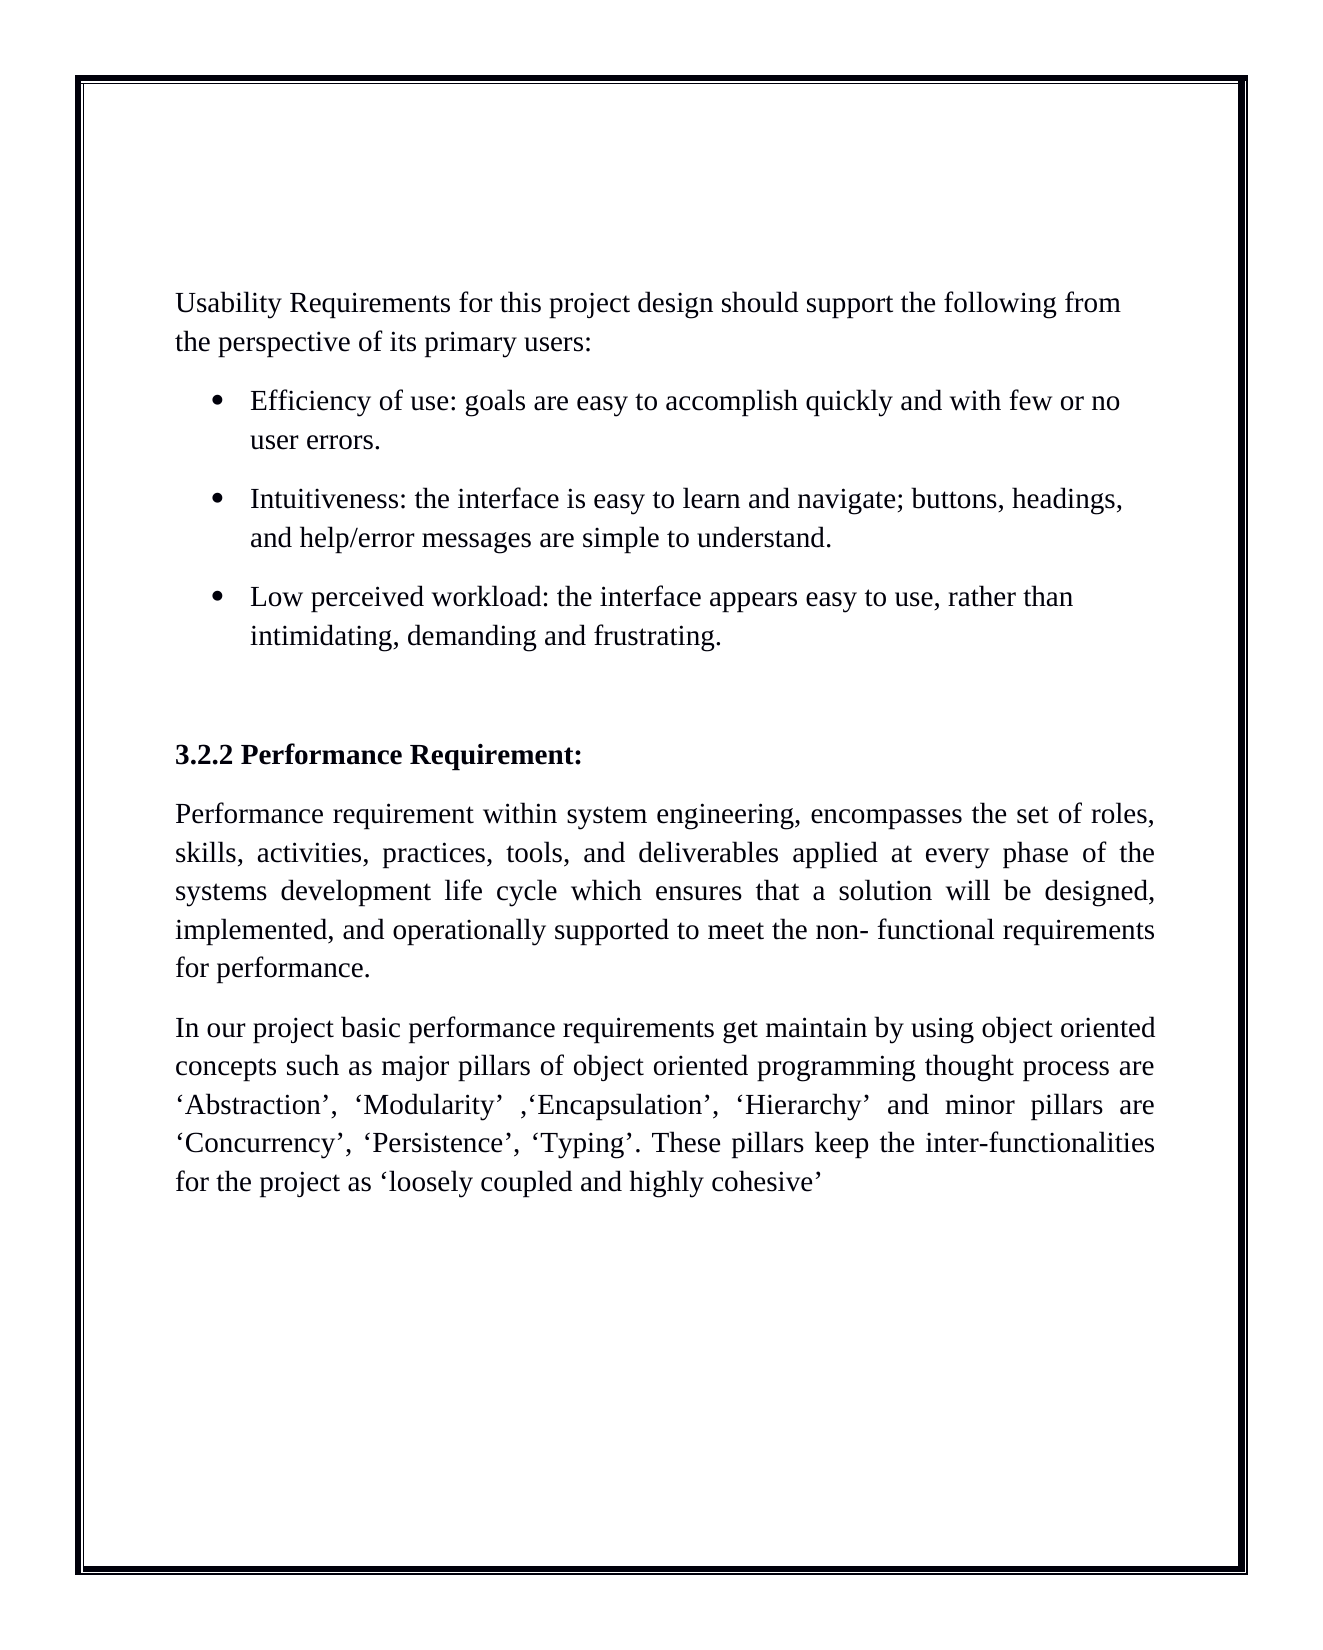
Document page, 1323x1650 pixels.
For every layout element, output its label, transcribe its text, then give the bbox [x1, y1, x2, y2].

text In our project basic performance requirements get maintain by using object oriented concepts such as major pillars of object oriented programming thought process are ‘Abstraction’, ‘Modularity’ ,‘Encapsulation’, ‘Hierarchy’ and minor pillars are ‘Concurrency’, ‘Persistence’, ‘Typing’. These pillars keep the inter-functionalities for the project as ‘loosely coupled and highly cohesive’ [175, 1010, 1156, 1197]
text Performance requirement within system engineering, encompasses the set of roles, skills, activities, practices, tools, and deliverables applied at every phase of the systems development life cycle which ensures that a solution will be designed, implemented, and operationally supported to meet the non- functional requirements for performance. [175, 796, 1156, 984]
list Intuitiveness: the interface is easy to learn and navigate; buttons, headings, and help/error messages are simple to understand. [212, 481, 1156, 553]
list Low perceived workload: the interface appears easy to use, rather than intimidating, demanding and frustrating. [212, 579, 1156, 652]
list Efficiency of use: goals are easy to accomplish quickly and with few or no user errors. [212, 383, 1156, 456]
text Usability Requirements for this project design should support the following from the perspective of its primary users: [175, 285, 1156, 357]
text 3.2.2 Performance Requirement: [175, 737, 1156, 770]
